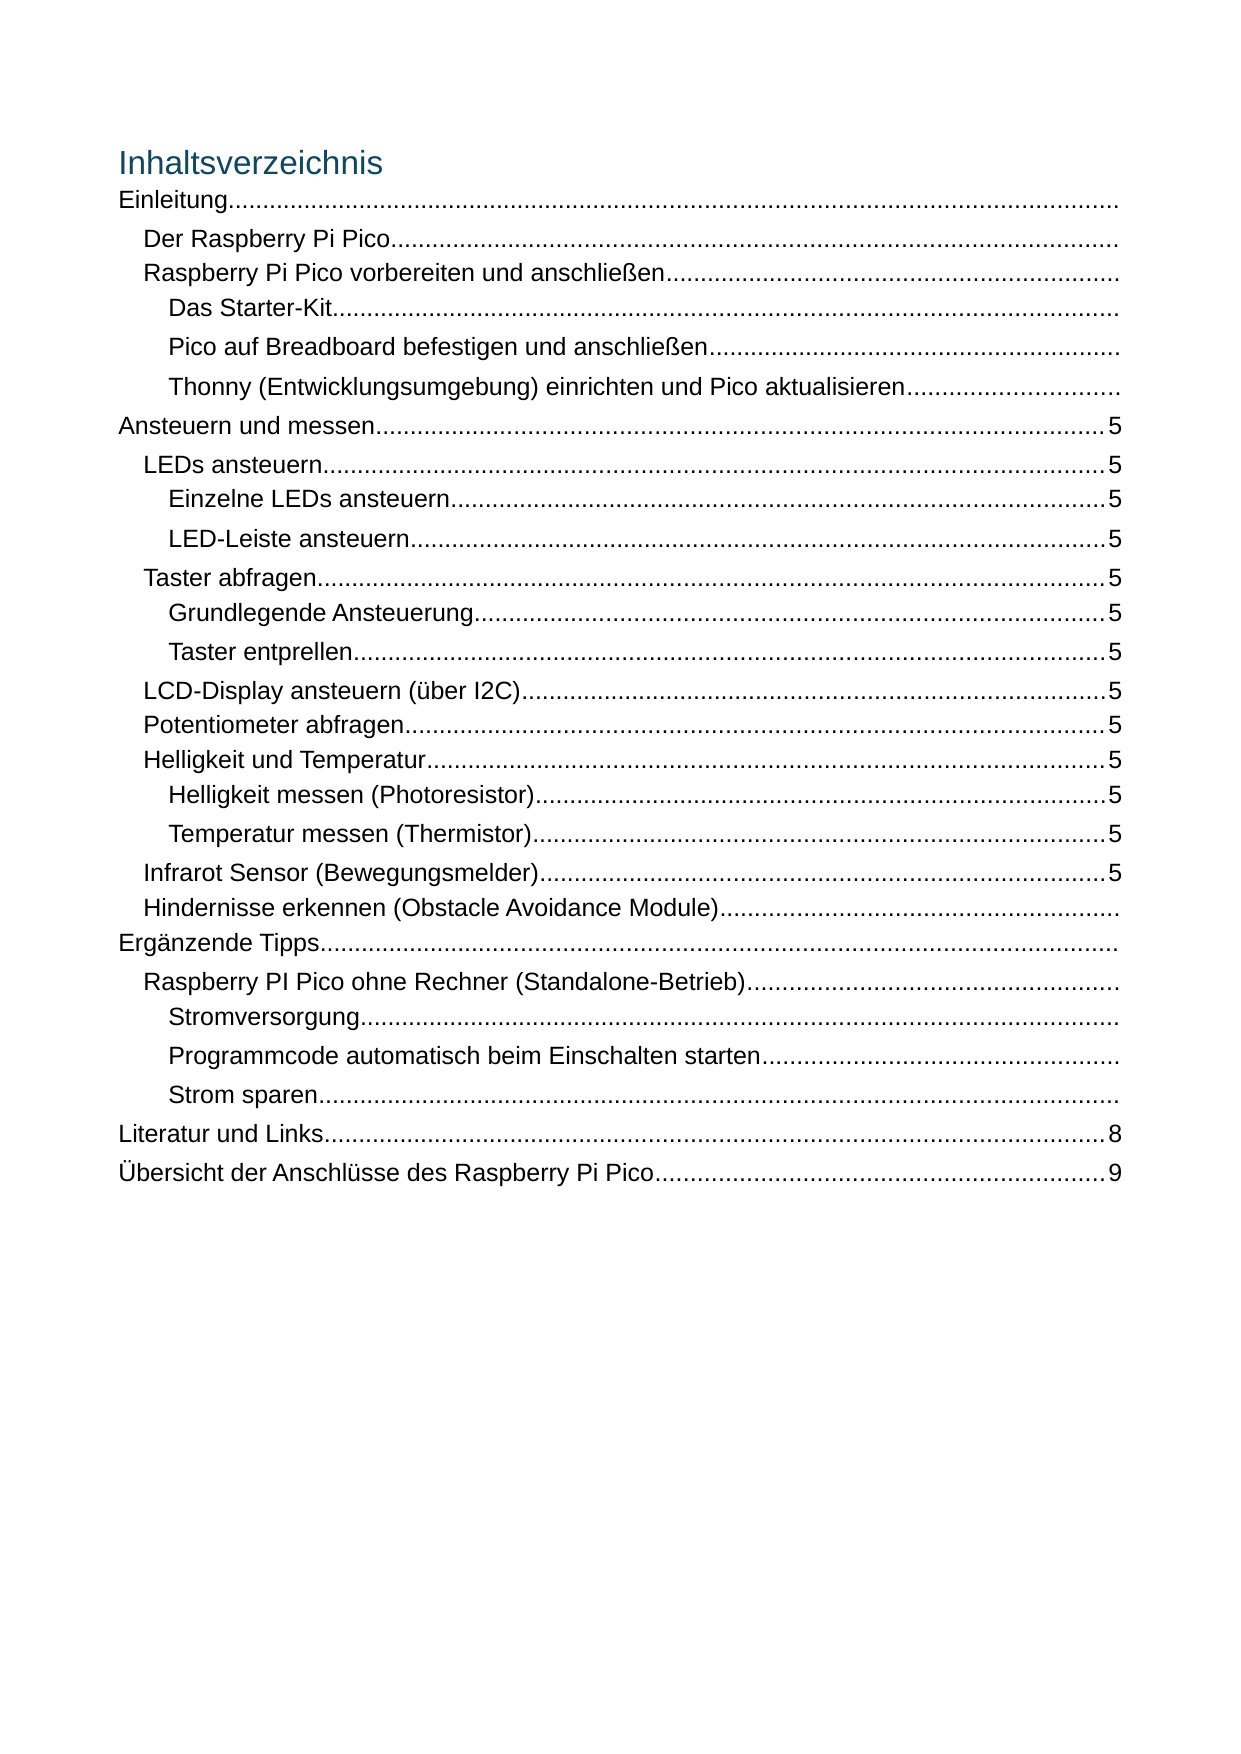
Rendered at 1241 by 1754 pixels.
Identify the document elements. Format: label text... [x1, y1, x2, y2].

text Programmcode automatisch beim Einschalten starten [168, 1041, 1122, 1069]
text Hindernisse erkennen (Obstacle Avoidance Module) [143, 893, 1122, 922]
text Raspberry PI Pico ohne Rechner (Standalone-Betrieb) [143, 967, 1122, 996]
subtitle Inhaltsverzeichnis [118, 143, 1122, 182]
text LCD-Display ansteuern (über I2C) 5 [143, 676, 1122, 704]
text Einleitung [118, 184, 1122, 213]
text Taster abfragen 5 [143, 563, 1122, 592]
text LEDs ansteuern 5 [143, 450, 1122, 478]
text Infrarot Sensor (Bewegungsmelder) 5 [143, 858, 1122, 887]
text Das Starter-Kit [168, 293, 1122, 322]
text Taster entprellen 5 [168, 637, 1122, 665]
text Helligkeit messen (Photoresistor) 5 [168, 780, 1122, 809]
text Thonny (Entwicklungsumgebung) einrichten und Pico aktualisieren [168, 371, 1122, 400]
text Literatur und Links 8 [118, 1119, 1122, 1148]
text Pico auf Breadboard befestigen und anschließen [168, 332, 1122, 361]
text Ergänzende Tipps [118, 928, 1122, 956]
text Übersicht der Anschlüsse des Raspberry Pi Pico 9 [118, 1158, 1122, 1187]
text Potentiometer abfragen 5 [143, 711, 1122, 739]
text Ansteuern und messen 5 [118, 411, 1122, 439]
text Helligkeit und Temperatur 5 [143, 745, 1122, 774]
text Raspberry Pi Pico vorbereiten und anschließen [143, 258, 1122, 287]
text Einzelne LEDs ansteuern 5 [168, 484, 1122, 513]
text Grundlegende Ansteuerung 5 [168, 597, 1122, 626]
text Der Raspberry Pi Pico [143, 224, 1122, 252]
text Stromversorgung [168, 1001, 1122, 1030]
text LED-Leiste ansteuern 5 [168, 524, 1122, 552]
text Strom sparen [168, 1080, 1122, 1108]
text Temperatur messen (Thermistor) 5 [168, 819, 1122, 848]
